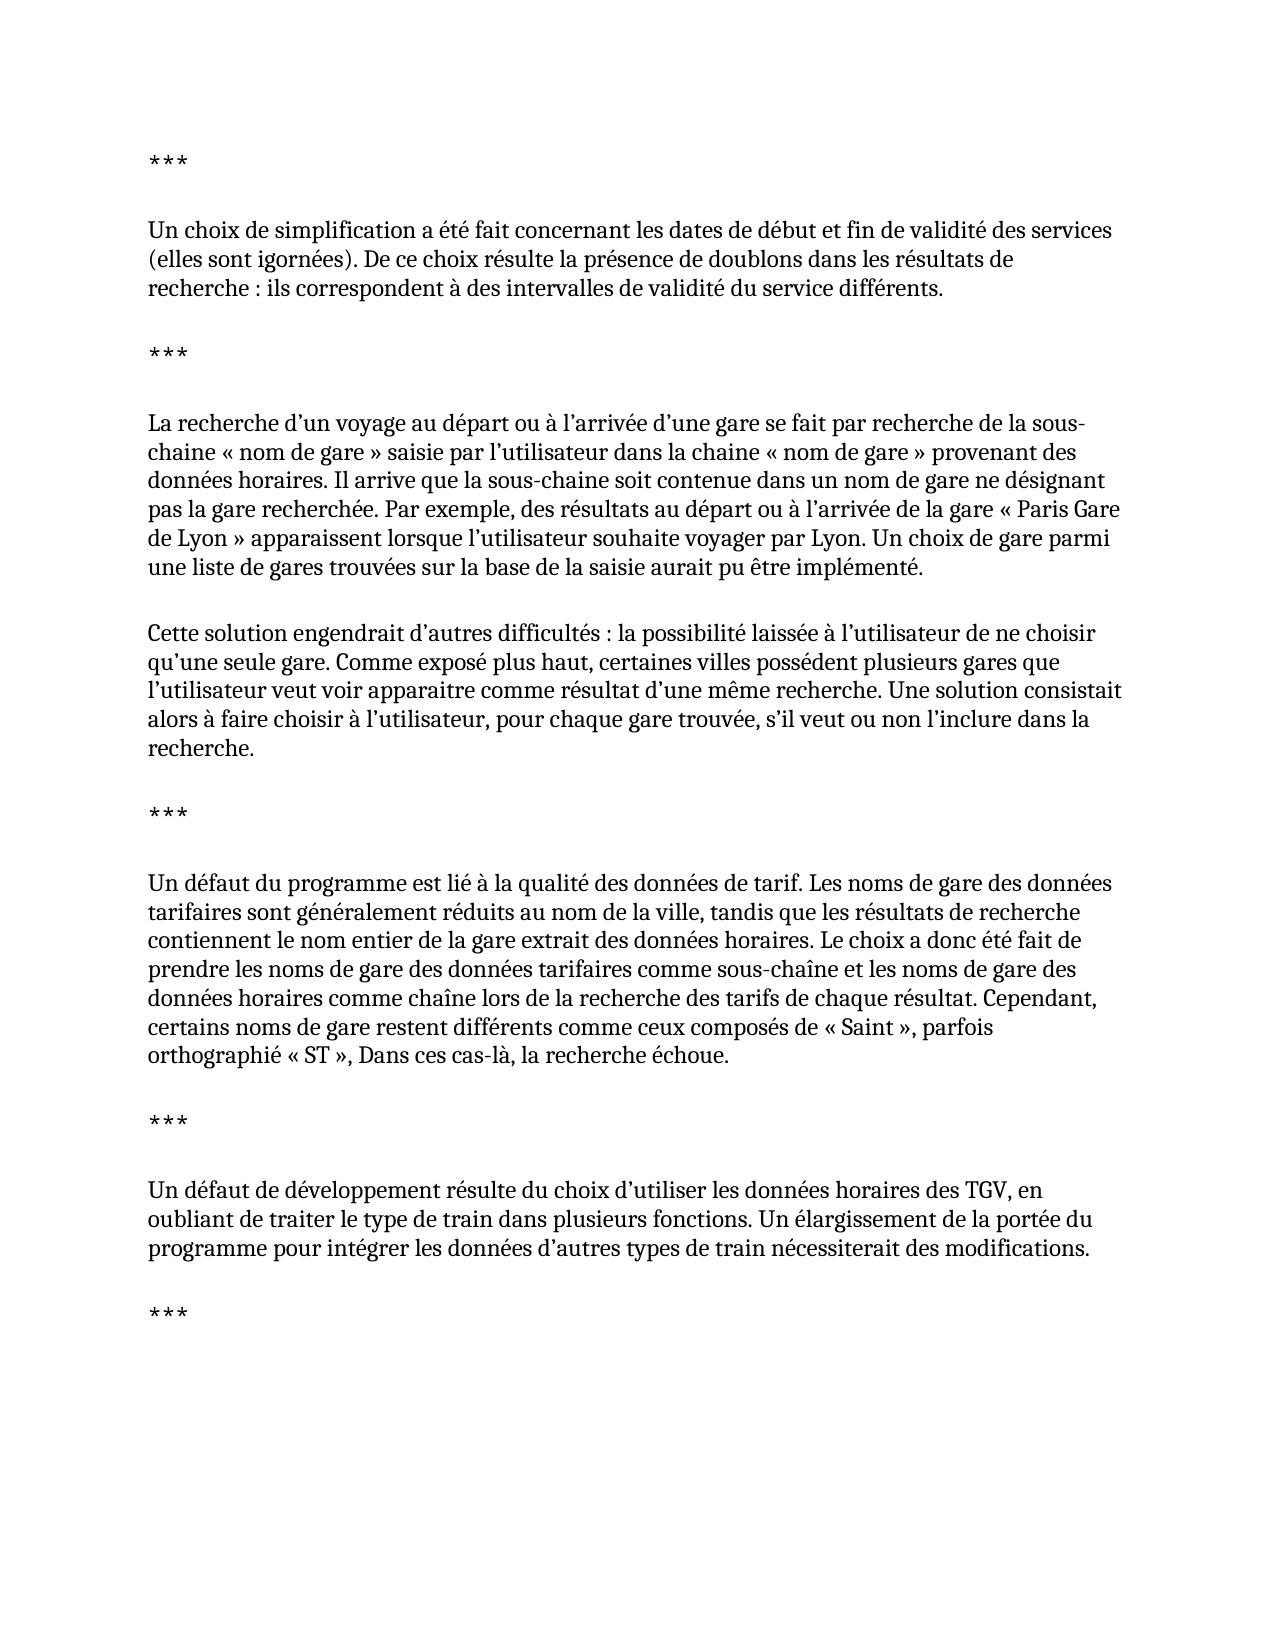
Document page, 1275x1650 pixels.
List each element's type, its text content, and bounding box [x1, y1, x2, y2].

text *** [148, 800, 1127, 831]
text Un défaut du programme est lié à la qualité des données de tarif. Les noms de gare des données tarifaires sont généralement réduits au nom de la ville, tandis que les résultats de recherche contiennent le nom entier de la gare extrait des données horaires. Le choix a donc été fait de prendre les noms de gare des données tarifaires comme sous-chaîne et les noms de gare des données horaires comme chaîne lors de la recherche des tarifs de chaque résultat. Cependant, certains noms de gare restent différents comme ceux composés de « Saint », parfois orthographié « ST », Dans ces cas-là, la recherche échoue. [148, 869, 1127, 1070]
text *** [148, 1300, 1127, 1331]
text Cette solution engendrait d’autres difficultés : la possibilité laissée à l’utilisateur de ne choisir qu’une seule gare. Comme exposé plus haut, certaines villes possédent plusieurs gares que l’utilisateur veut voir apparaitre comme résultat d’une même recherche. Une solution consistait alors à faire choisir à l’utilisateur, pour chaque gare trouvée, s’il veut ou non l’inclure dans la recherche. [148, 619, 1127, 763]
text La recherche d’un voyage au départ ou à l’arrivée d’une gare se fait par recherche de la sous-chaine « nom de gare » saisie par l’utilisateur dans la chaine « nom de gare » provenant des données horaires. Il arrive que la sous-chaine soit contenue dans un nom de gare ne désignant pas la gare recherchée. Par exemple, des résultats au départ ou à l’arrivée de la gare « Paris Gare de Lyon » apparaissent lorsque l’utilisateur souhaite voyager par Lyon. Un choix de gare parmi une liste de gares trouvées sur la base de la saisie aurait pu être implémenté. [148, 409, 1127, 581]
text *** [148, 148, 1127, 179]
text *** [148, 340, 1127, 371]
text Un choix de simplification a été fait concernant les dates de début et fin de validité des services (elles sont igornées). De ce choix résulte la présence de doublons dans les résultats de recherche : ils correspondent à des intervalles de validité du service différents. [148, 216, 1127, 303]
text *** [148, 1108, 1127, 1139]
text Un défaut de développement résulte du choix d’utiliser les données horaires des TGV, en oubliant de traiter le type de train dans plusieurs fonctions. Un élargissement de la portée du programme pour intégrer les données d’autres types de train nécessiterait des modifications. [148, 1176, 1127, 1263]
